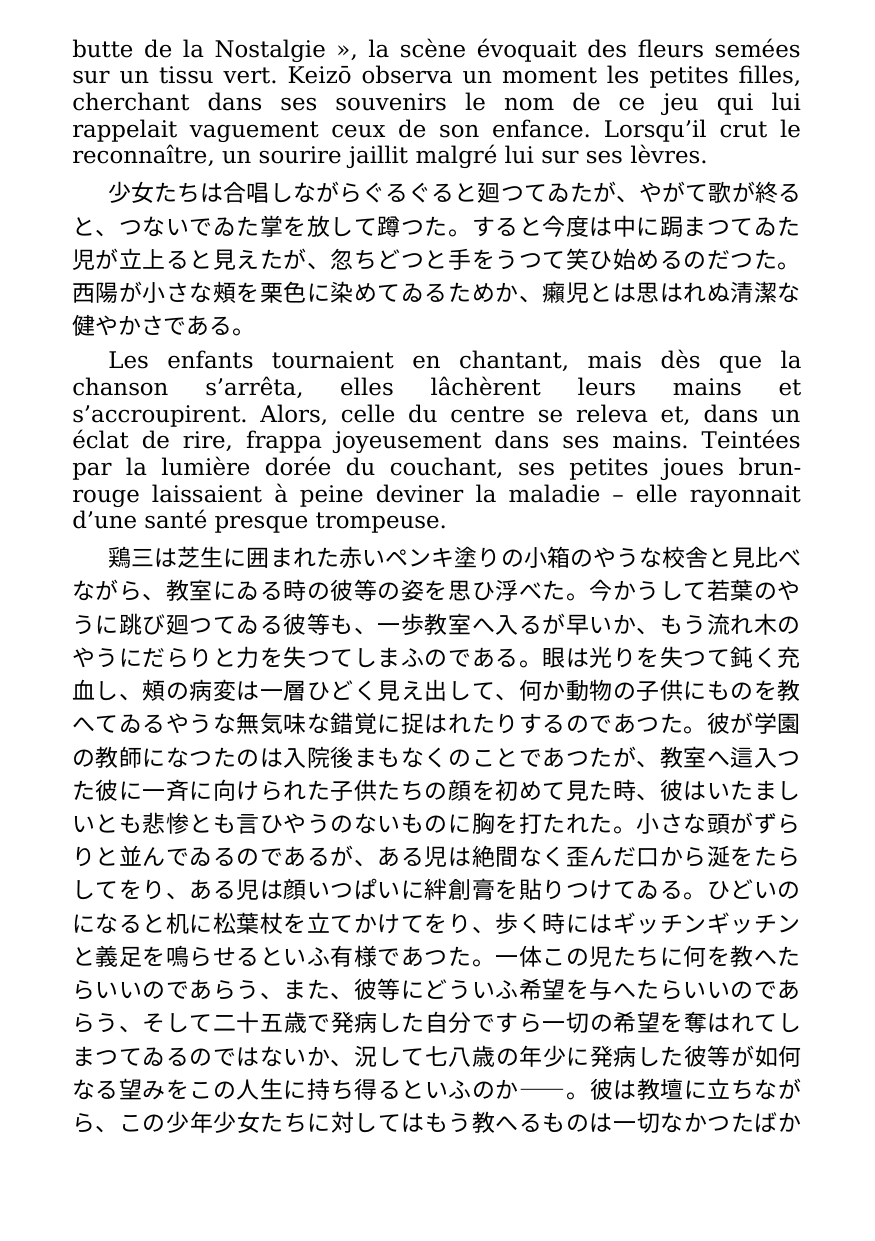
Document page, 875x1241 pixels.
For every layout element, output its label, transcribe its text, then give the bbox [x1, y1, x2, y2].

text butte de la Nostalgie », la scène évoquait des fleurs semées sur un tissu vert. Keizō observa un moment les petites filles, cherchant dans ses souvenirs le nom de ce jeu qui lui rappelait vaguement ceux de son enfance. Lorsqu’il crut le reconnaître, un sourire jaillit malgré lui sur ses lèvres. [72, 36, 802, 169]
text 鶏三は芝生に囲まれた赤いペンキ塗りの小箱のやうな校舎と見比べながら、教室にゐる時の彼等の姿を思ひ浮べた。今かうして若葉のやうに跳び廻つてゐる彼等も、一歩教室へ入るが早いか、もう流れ木のやうにだらりと力を失つてしまふのである。眼は光りを失つて鈍く充血し、頰の病変は一層ひどく見え出して、何か動物の子供にものを教へてゐるやうな無気味な錯覚に捉はれたりするのであつた。彼が学園の教師になつたのは入院後まもなくのことであつたが、教室へ這入つた彼に一斉に向けられた子供たちの顔を初めて見た時、彼はいたましいとも悲惨とも言ひやうのないものに胸を打たれた。小さな頭がずらりと並んでゐるのであるが、ある児は絶間なく歪んだ口から涎をたらしてをり、ある児は顔いつぱいに絆創膏を貼りつけてゐる。ひどいのになると机に松葉杖を立てかけてをり、歩く時にはギッチンギッチンと義足を鳴らせるといふ有様であつた。一体この児たちに何を教へたらいいのであらう、また、彼等にどういふ希望を与へたらいいのであらう、そして二十五歳で発病した自分ですら一切の希望を奪はれてしまつてゐるのではないか、況して七八歳の年少に発病した彼等が如何なる望みをこの人生に持ち得るといふのか――。彼は教壇に立ちながら、この少年少女たちに対してはもう教へるものは一切なかつたばか [72, 540, 802, 1138]
text 少女たちは合唱しながらぐるぐると廻つてゐたが、やがて歌が終ると、つないでゐた掌を放して蹲つた。すると今度は中に跼まつてゐた児が立上ると見えたが、忽ちどつと手をうつて笑ひ始めるのだつた。西陽が小さな頰を栗色に染めてゐるためか、癩児とは思はれぬ清潔な健やかさである。 [72, 175, 802, 341]
text Les enfants tournaient en chantant, mais dès que la chanson s’arrêta, elles lâchèrent leurs mains et s’accroupirent. Alors, celle du centre se releva et, dans un éclat de rire, frappa joyeusement dans ses mains. Teintées par la lumière dorée du couchant, ses petites joues brun-rouge laissaient à peine deviner la maladie – elle rayonnait d’une santé presque trompeuse. [72, 347, 802, 534]
